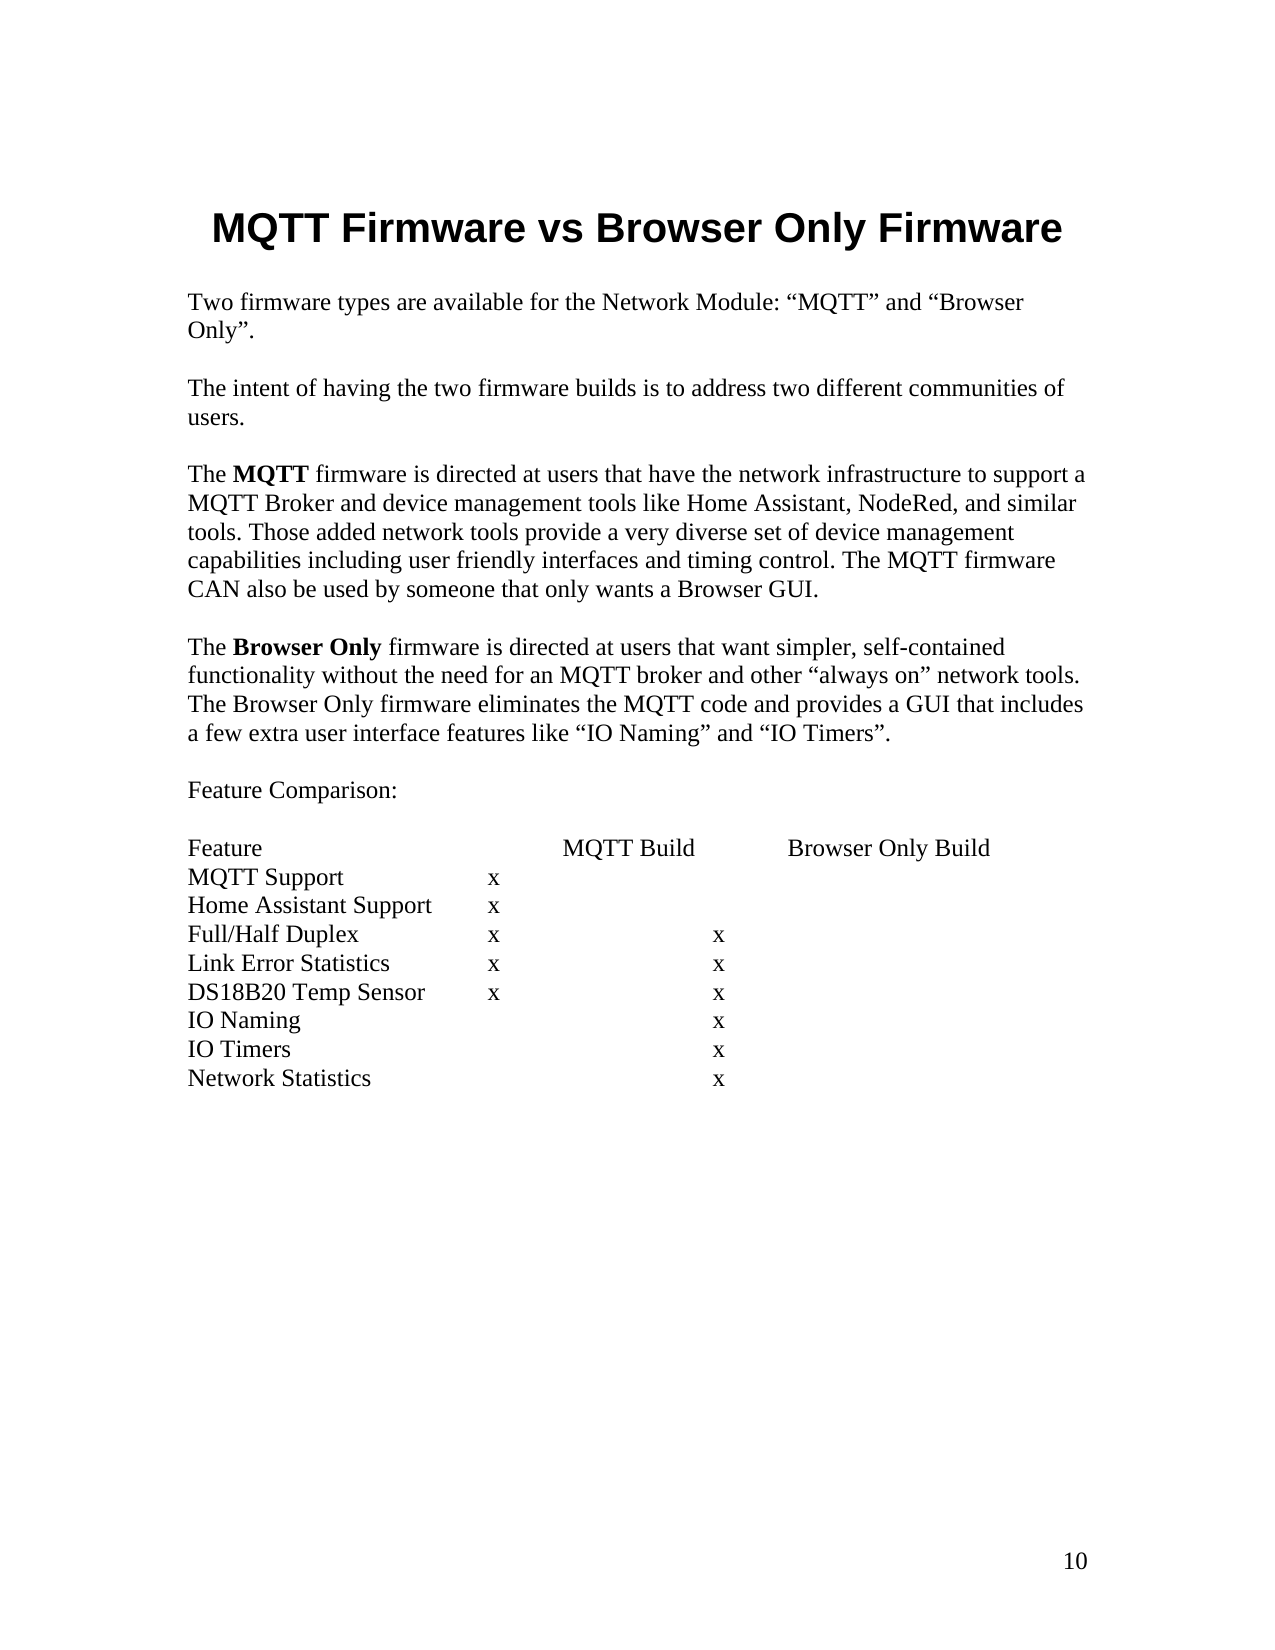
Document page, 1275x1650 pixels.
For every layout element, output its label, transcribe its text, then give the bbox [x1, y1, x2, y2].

text IO Naming x [187, 1005, 1087, 1034]
text Full/Half Duplex x x [187, 919, 1087, 948]
text Link Error Statistics x x [187, 948, 1087, 977]
subtitle MQTT Firmware vs Browser Only Firmware [187, 204, 1087, 252]
text Feature MQTT Build Browser Only Build [187, 833, 1087, 862]
text IO Timers x [187, 1034, 1087, 1063]
text DS18B20 Temp Sensor x x [187, 977, 1087, 1005]
text Network Statistics x [187, 1063, 1087, 1092]
text The intent of having the two firmware builds is to address two different communities of users. [187, 373, 1087, 430]
text The MQTT firmware is directed at users that have the network infrastructure to support a MQTT Broker and device management tools like Home Assistant, NodeRed, and similar tools. Those added network tools provide a very diverse set of device management capabilities including user friendly interfaces and timing control. The MQTT firmware CAN also be used by someone that only wants a Browser GUI. [187, 459, 1087, 603]
text Feature Comparison: [187, 775, 1087, 804]
text Home Assistant Support x [187, 890, 1087, 919]
text Two firmware types are available for the Network Module: “MQTT” and “Browser Only”. [187, 287, 1087, 344]
text The Browser Only firmware is directed at users that want simpler, self-contained functionality without the need for an MQTT broker and other “always on” network tools. The Browser Only firmware eliminates the MQTT code and provides a GUI that includes a few extra user interface features like “IO Naming” and “IO Timers”. [187, 632, 1087, 747]
text MQTT Support x [187, 862, 1087, 890]
